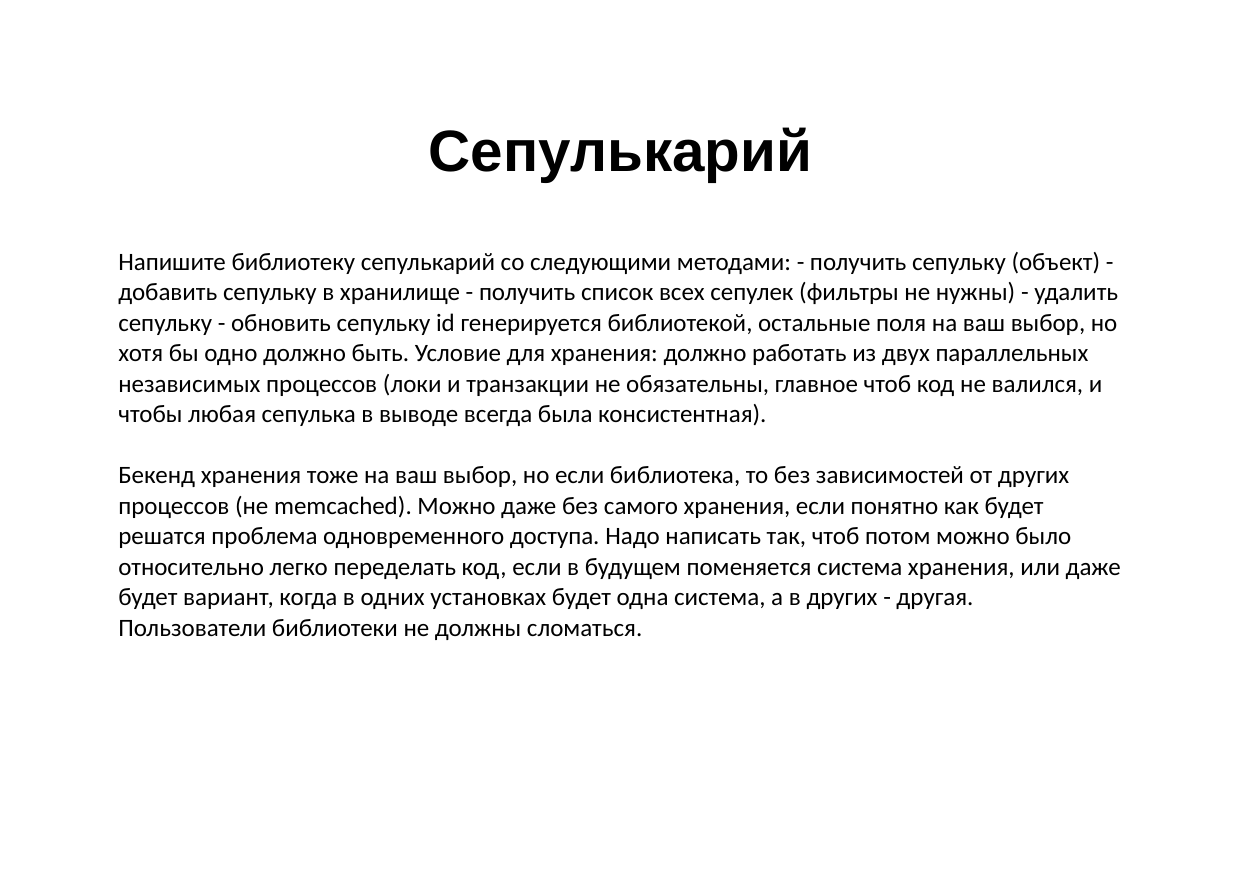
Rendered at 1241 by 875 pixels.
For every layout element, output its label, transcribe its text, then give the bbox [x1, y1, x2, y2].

title Сепулькарий [118, 117, 1122, 184]
text добавить сепульку в хранилище - получить список всех сепулек (фильтры не нужны) - удалить [118, 276, 1122, 307]
text сепульку - обновить сепульку id генерируется библиотекой, остальные поля на ваш выбор, но хотя бы одно должно быть. Условие для хранения: должно работать из двух параллельных независимых процессов (локи и транзакции не обязательны, главное чтоб код не валился, и чтобы любая сепулька в выводе всегда была консистентная). [118, 307, 1122, 429]
text Напишите библиотеку сепулькарий со следующими методами: - получить сепульку (объект) - [118, 246, 1122, 276]
text Бекенд хранения тоже на ваш выбор, но если библиотека, то без зависимостей от других процессов (не memcached). Можно даже без самого хранения, если понятно как будет решатся проблема одновременного доступа. Надо написать так, чтоб потом можно было относительно легко переделать код, если в будущем поменяется система хранения, или даже будет вариант, когда в одних установках будет одна система, а в других - другая. Пользователи библиотеки не должны сломаться. [118, 459, 1122, 642]
